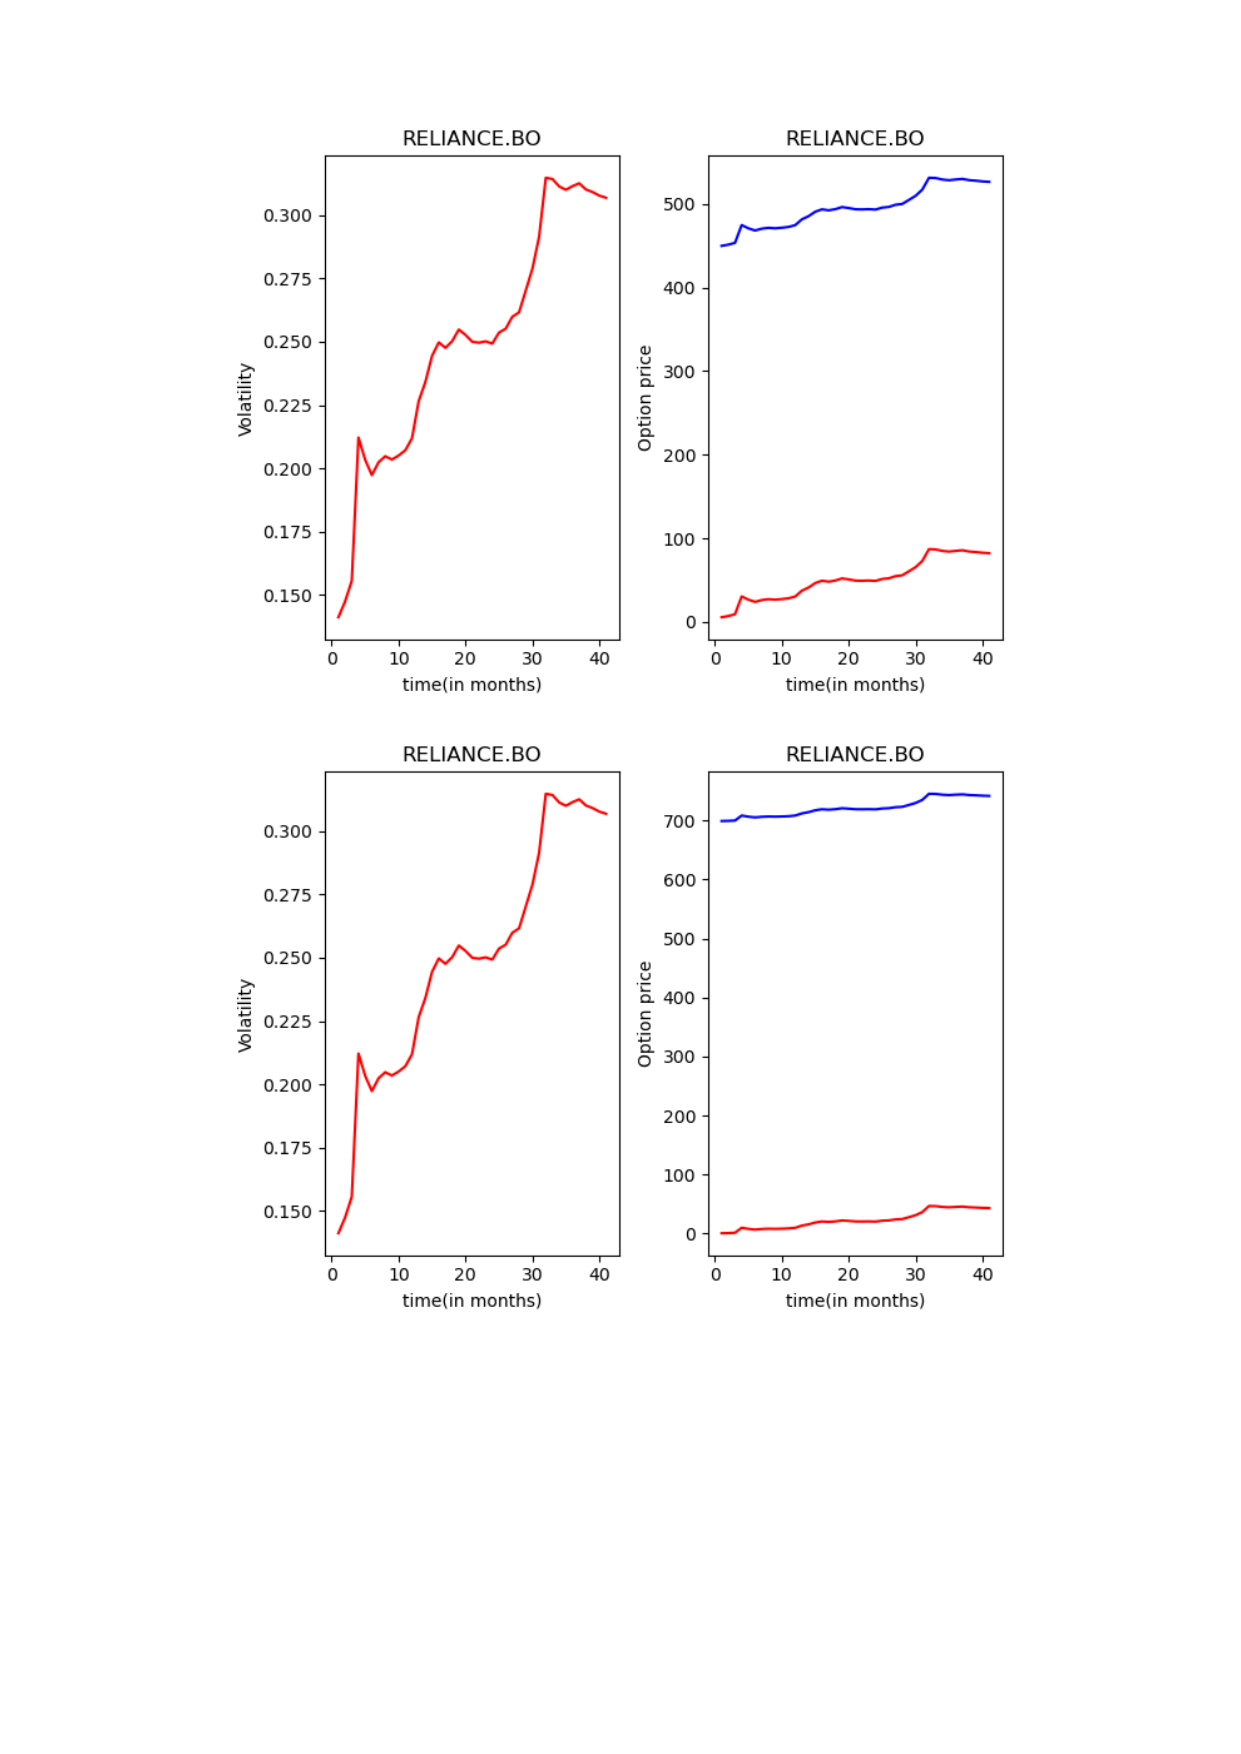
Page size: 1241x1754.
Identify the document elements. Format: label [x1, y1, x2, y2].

picture [227, 734, 1014, 1322]
picture [227, 118, 1014, 706]
